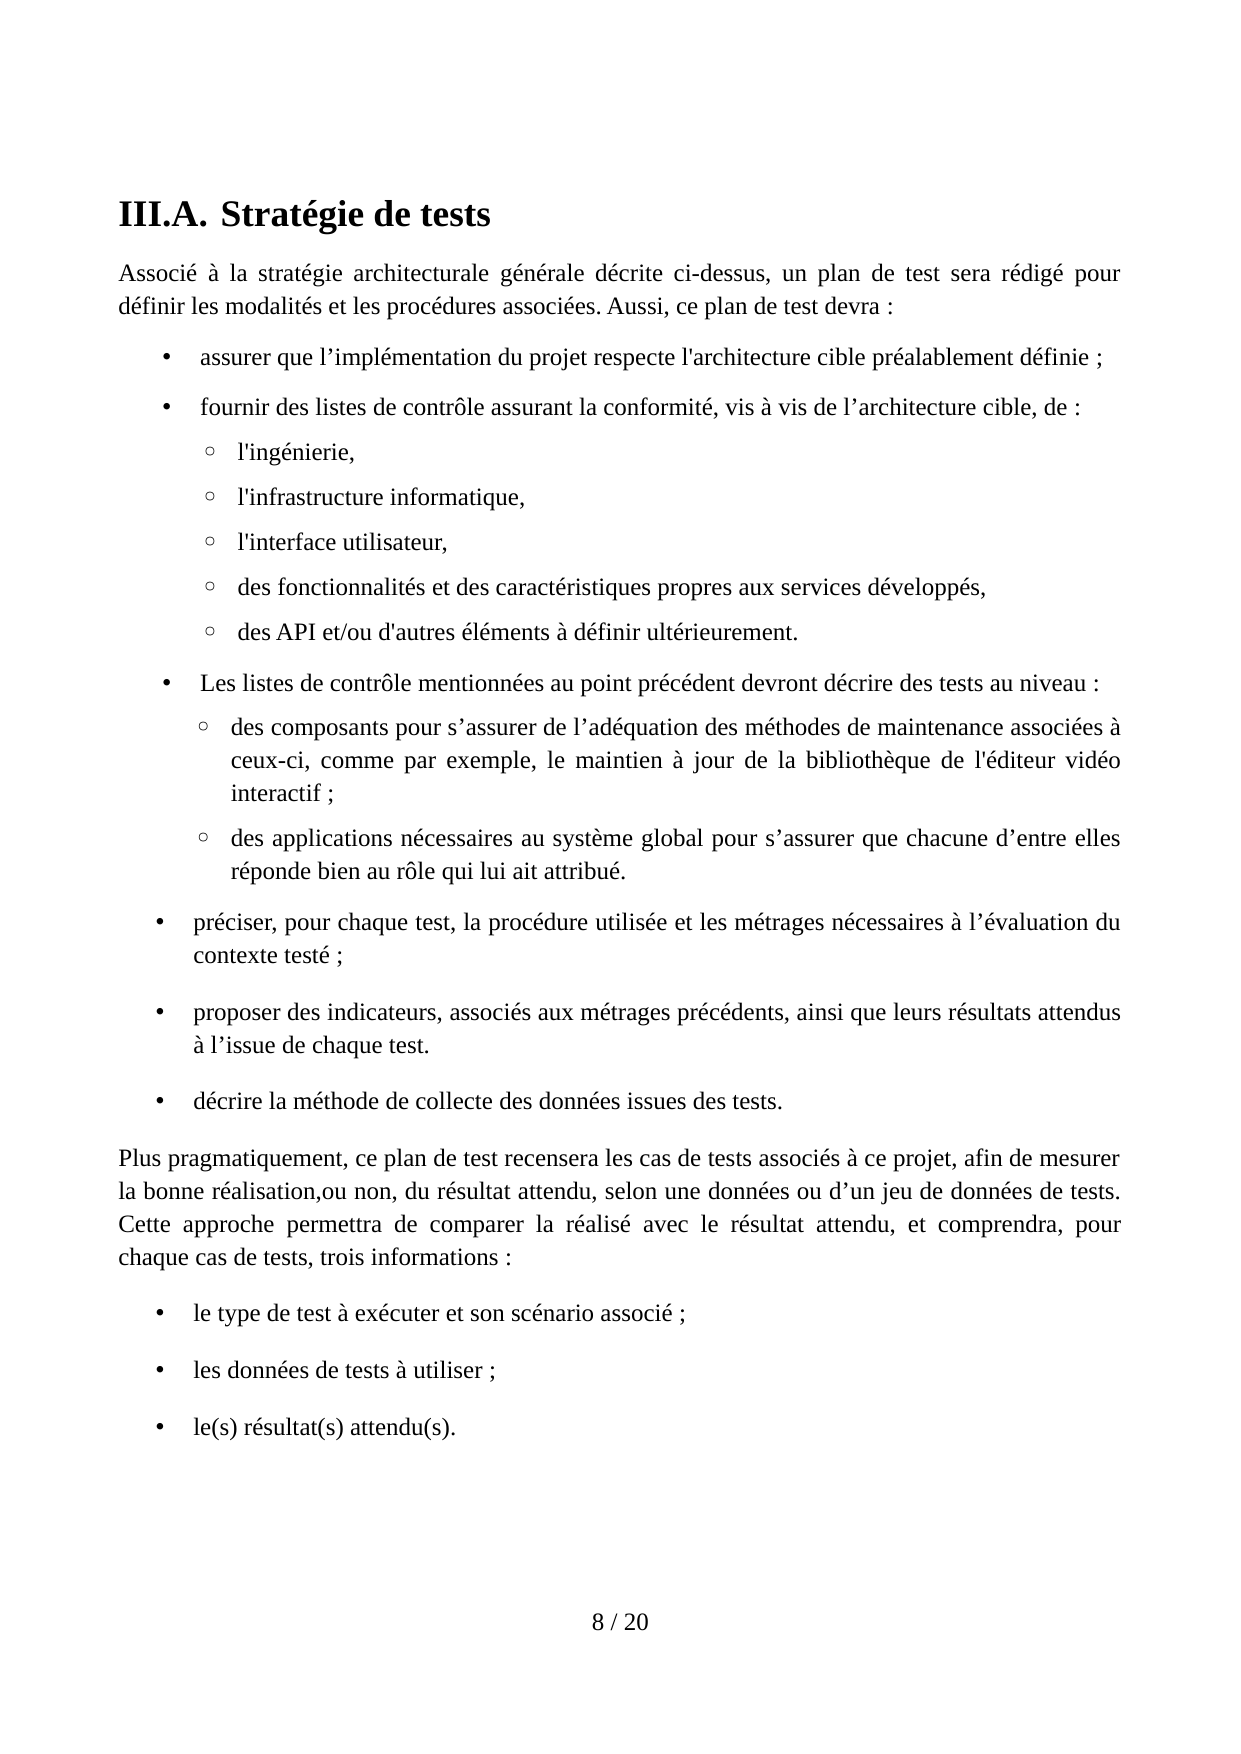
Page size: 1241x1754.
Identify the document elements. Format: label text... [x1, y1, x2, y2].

list des fonctionnalités et des caractéristiques propres aux services développés, [200, 572, 1122, 601]
list décrire la méthode de collecte des données issues des tests. [156, 1086, 1122, 1115]
list des API et/ou d'autres éléments à définir ultérieurement. [200, 617, 1122, 646]
list Les listes de contrôle mentionnées au point précédent devront décrire des tests au niveau : [162, 668, 1122, 696]
list les données de tests à utiliser ; [156, 1355, 1122, 1384]
list l'interface utilisateur, [200, 527, 1122, 556]
list préciser, pour chaque test, la procédure utilisée et les métrages nécessaires à l’évaluation du contexte testé ; [156, 907, 1122, 969]
list des applications nécessaires au système global pour s’assurer que chacune d’entre elles réponde bien au rôle qui lui ait attribué. [193, 823, 1122, 885]
list l'infrastructure informatique, [200, 482, 1122, 511]
list le(s) résultat(s) attendu(s). [156, 1412, 1122, 1440]
list assurer que l’implémentation du projet respecte l'architecture cible préalablement définie ; [162, 342, 1122, 370]
list l'ingénierie, [200, 437, 1122, 466]
list des composants pour s’assurer de l’adéquation des méthodes de maintenance associées à ceux-ci, comme par exemple, le maintien à jour de la bibliothèque de l'éditeur vidéo interactif ; [193, 712, 1122, 807]
list le type de test à exécuter et son scénario associé ; [156, 1298, 1122, 1327]
text Plus pragmatiquement, ce plan de test recensera les cas de tests associés à ce projet, afin de mesurer la bonne réalisation,ou non, du résultat attendu, selon une données ou d’un jeu de données de tests. Cette approche permettra de comparer la réalisé avec le résultat attendu, et comprendra, pour chaque cas de tests, trois informations : [118, 1143, 1122, 1271]
list fournir des listes de contrôle assurant la conformité, vis à vis de l’architecture cible, de : [162, 392, 1122, 421]
text Associé à la stratégie architecturale générale décrite ci-dessus, un plan de test sera rédigé pour définir les modalités et les procédures associées. Aussi, ce plan de test devra : [118, 258, 1122, 320]
list proposer des indicateurs, associés aux métrages précédents, ainsi que leurs résultats attendus à l’issue de chaque test. [156, 997, 1122, 1058]
subtitle Stratégie de tests [118, 191, 1122, 234]
